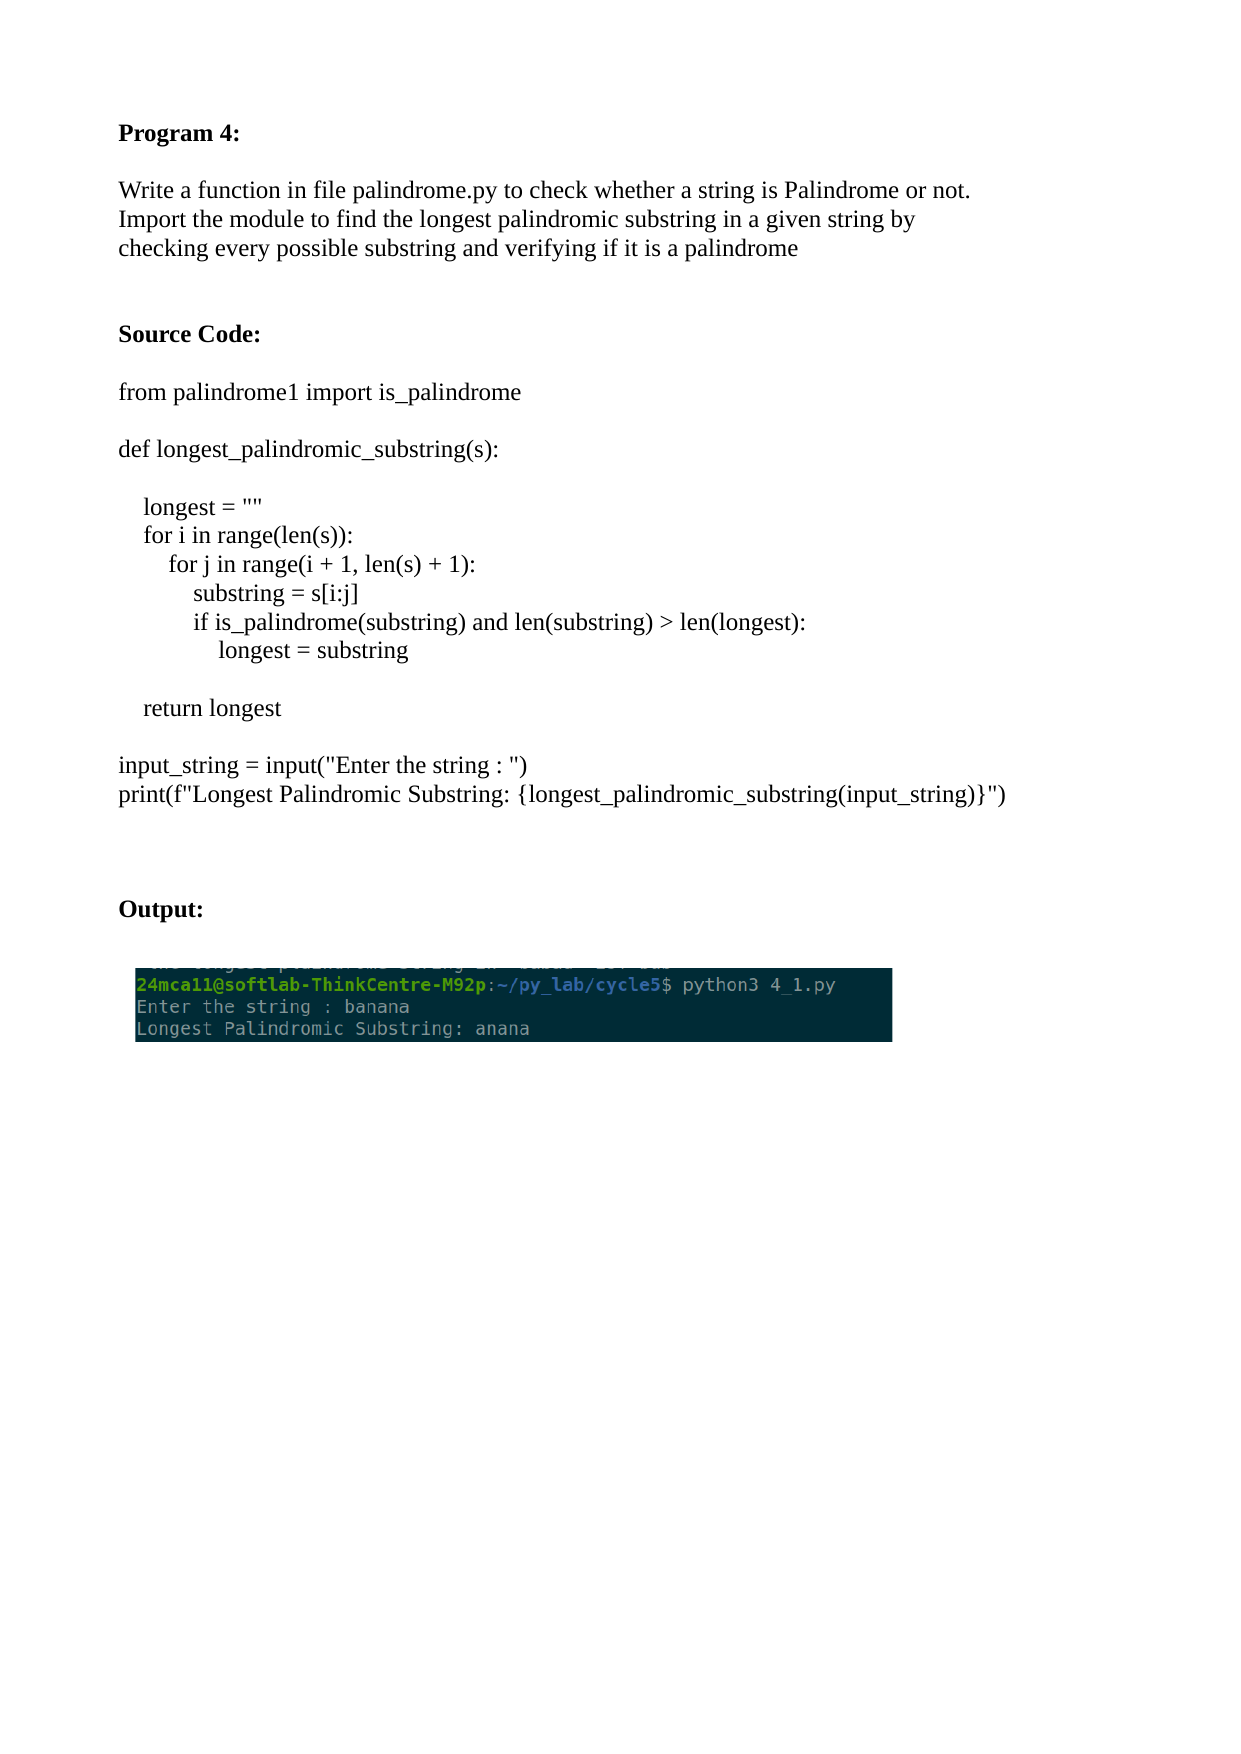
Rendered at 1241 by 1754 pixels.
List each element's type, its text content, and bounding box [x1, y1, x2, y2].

text longest = "" [118, 492, 1122, 521]
text if is_palindrome(substring) and len(substring) > len(longest): [118, 607, 1122, 636]
text from palindrome1 import is_palindrome [118, 377, 1122, 406]
text for j in range(i + 1, len(s) + 1): [118, 549, 1122, 578]
text input_string = input("Enter the string : ") [118, 751, 1122, 779]
text Program 4: [118, 118, 1122, 147]
text longest = substring [118, 636, 1122, 664]
text def longest_palindromic_substring(s): [118, 434, 1122, 463]
text for i in range(len(s)): [118, 521, 1122, 549]
text substring = s[i:j] [118, 578, 1122, 607]
text print(f"Longest Palindromic Substring: {longest_palindromic_substring(input_string)}") [118, 779, 1122, 808]
text checking every possible substring and verifying if it is a palindrome [118, 233, 1122, 262]
text Output: [118, 894, 1122, 923]
text Import the module to find the longest palindromic substring in a given string by [118, 204, 1122, 233]
text Source Code: [118, 319, 1122, 348]
text return longest [118, 693, 1122, 722]
text Write a function in file palindrome.py to check whether a string is Palindrome or not. [118, 176, 1122, 204]
